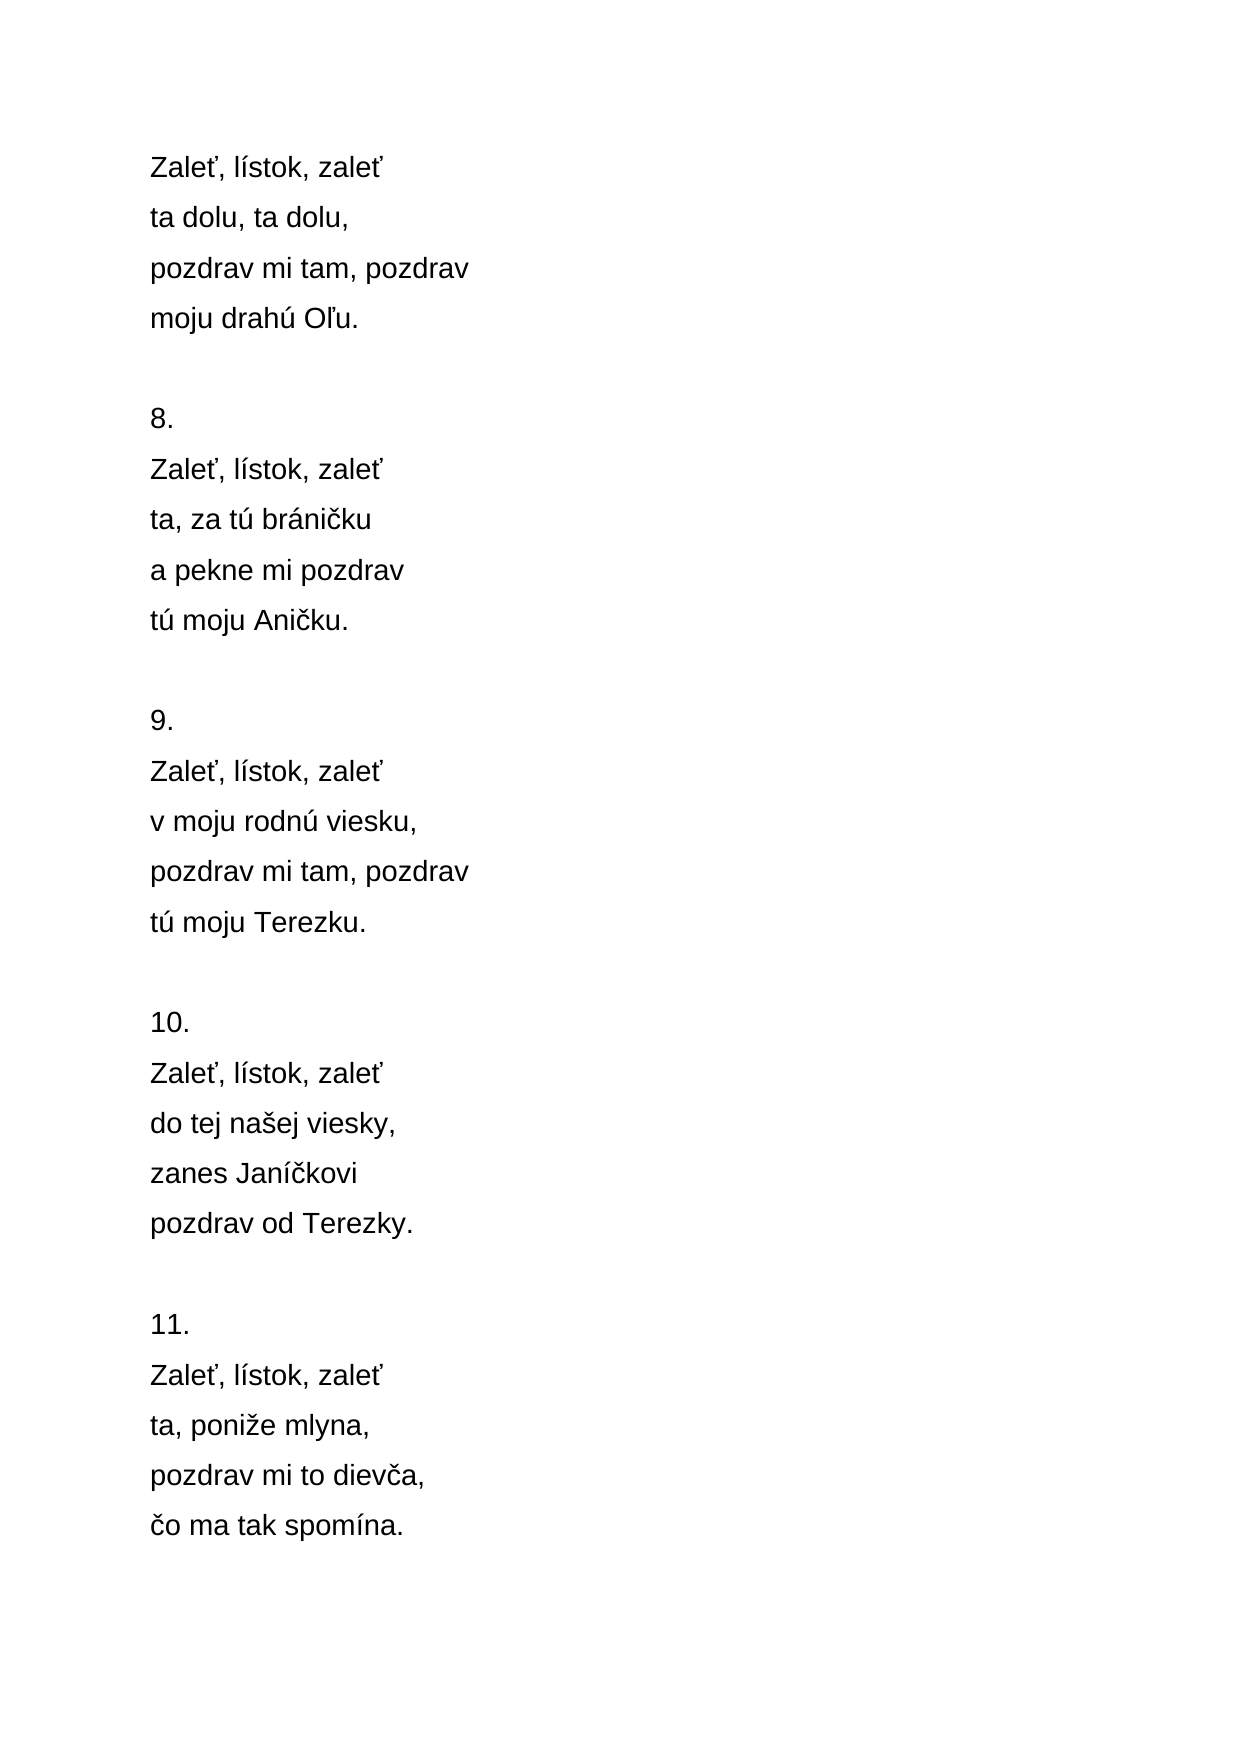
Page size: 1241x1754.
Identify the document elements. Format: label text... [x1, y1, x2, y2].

text do tej našej viesky, [150, 1106, 1091, 1139]
text ta dolu, ta dolu, [150, 200, 1091, 234]
text pozdrav od Terezky. [150, 1207, 1091, 1240]
text moju drahú Oľu. [150, 301, 1091, 334]
text tú moju Terezku. [150, 905, 1091, 938]
text ta, za tú bráničku [150, 502, 1091, 536]
text v moju rodnú viesku, [150, 804, 1091, 838]
text 10. [150, 1005, 1091, 1039]
text pozdrav mi tam, pozdrav [150, 854, 1091, 888]
text 11. [150, 1307, 1091, 1341]
text 9. [150, 703, 1091, 737]
text Zaleť, lístok, zaleť [150, 754, 1091, 787]
text čo ma tak spomína. [150, 1508, 1091, 1542]
text tú moju Aničku. [150, 603, 1091, 636]
text ta, poniže mlyna, [150, 1408, 1091, 1441]
text a pekne mi pozdrav [150, 552, 1091, 586]
text Zaleť, lístok, zaleť [150, 1056, 1091, 1089]
text pozdrav mi tam, pozdrav [150, 251, 1091, 284]
text 8. [150, 402, 1091, 435]
text Zaleť, lístok, zaleť [150, 1357, 1091, 1391]
text Zaleť, lístok, zaleť [150, 150, 1091, 183]
text Zaleť, lístok, zaleť [150, 452, 1091, 485]
text pozdrav mi to dievča, [150, 1458, 1091, 1492]
text zanes Janíčkovi [150, 1156, 1091, 1190]
